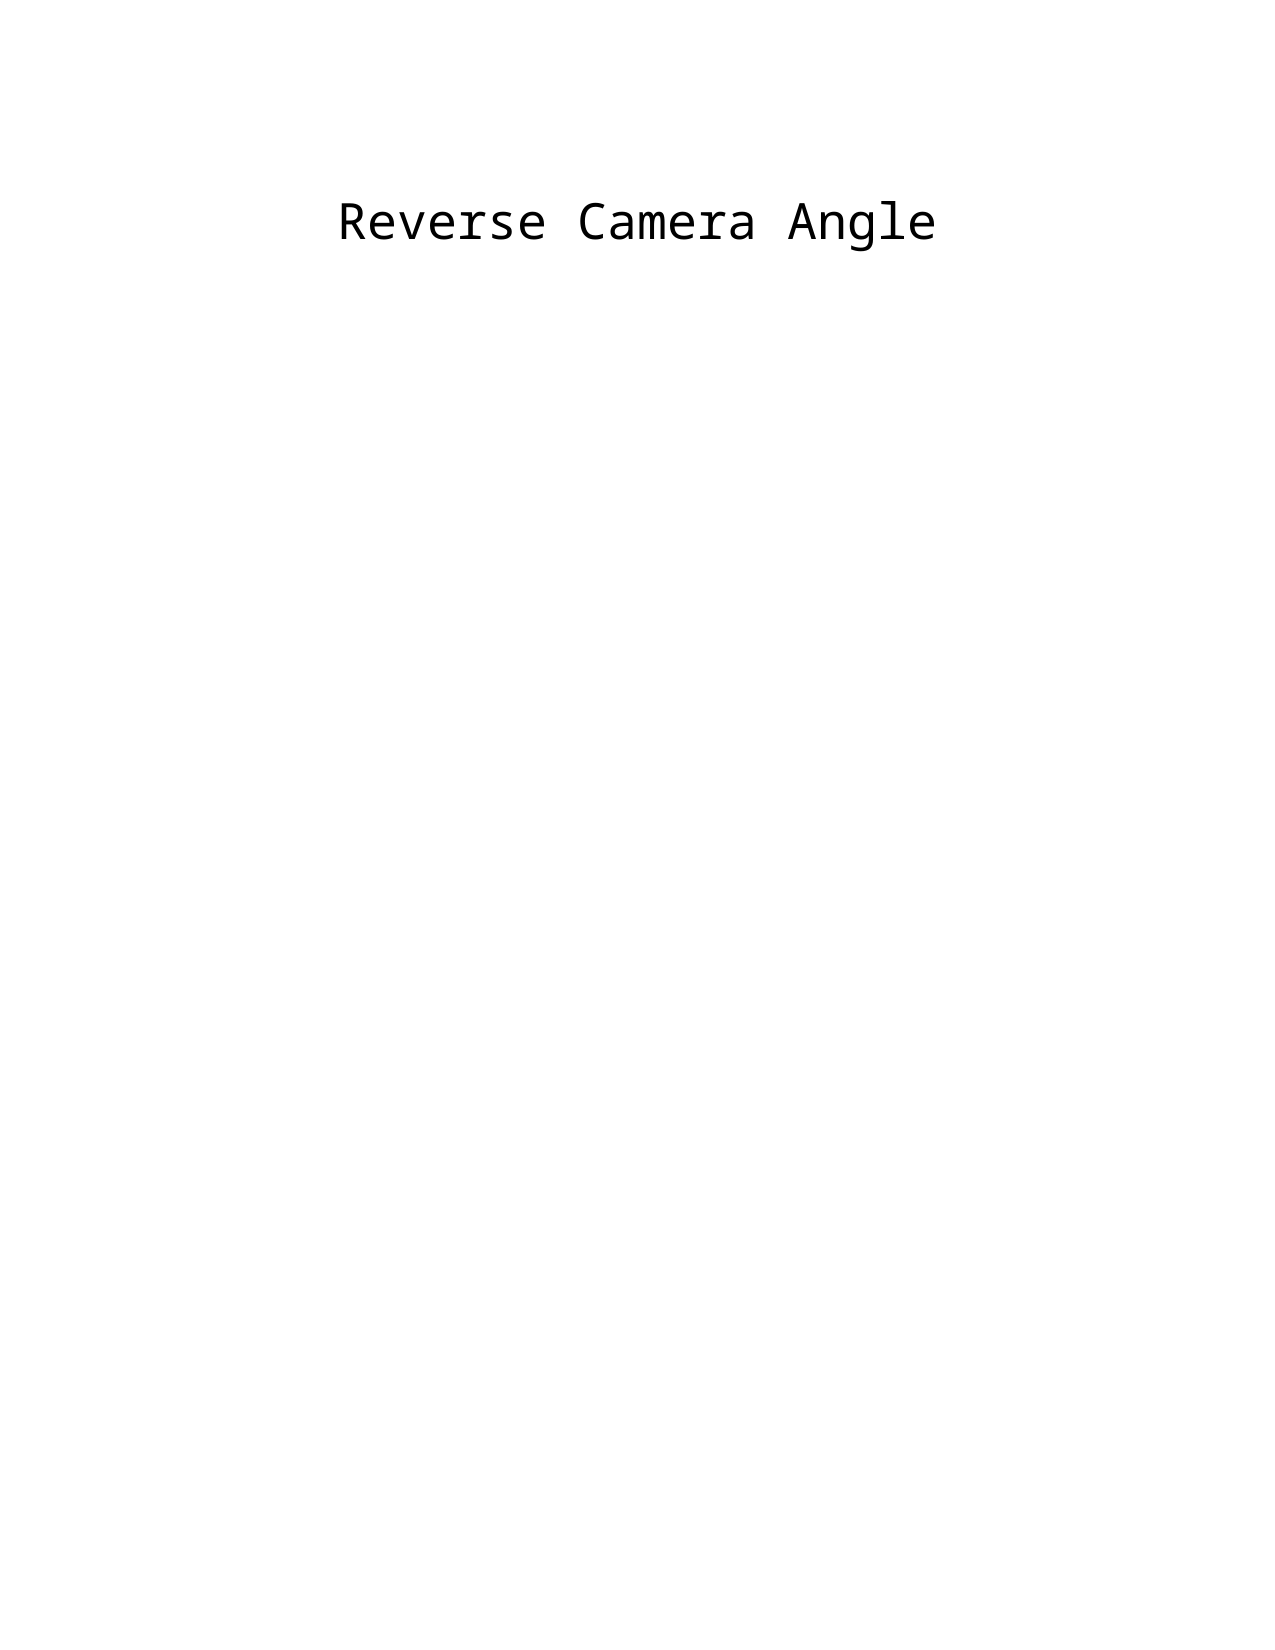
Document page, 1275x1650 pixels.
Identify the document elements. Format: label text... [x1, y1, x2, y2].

text Reverse Camera Angle [118, 186, 1157, 254]
